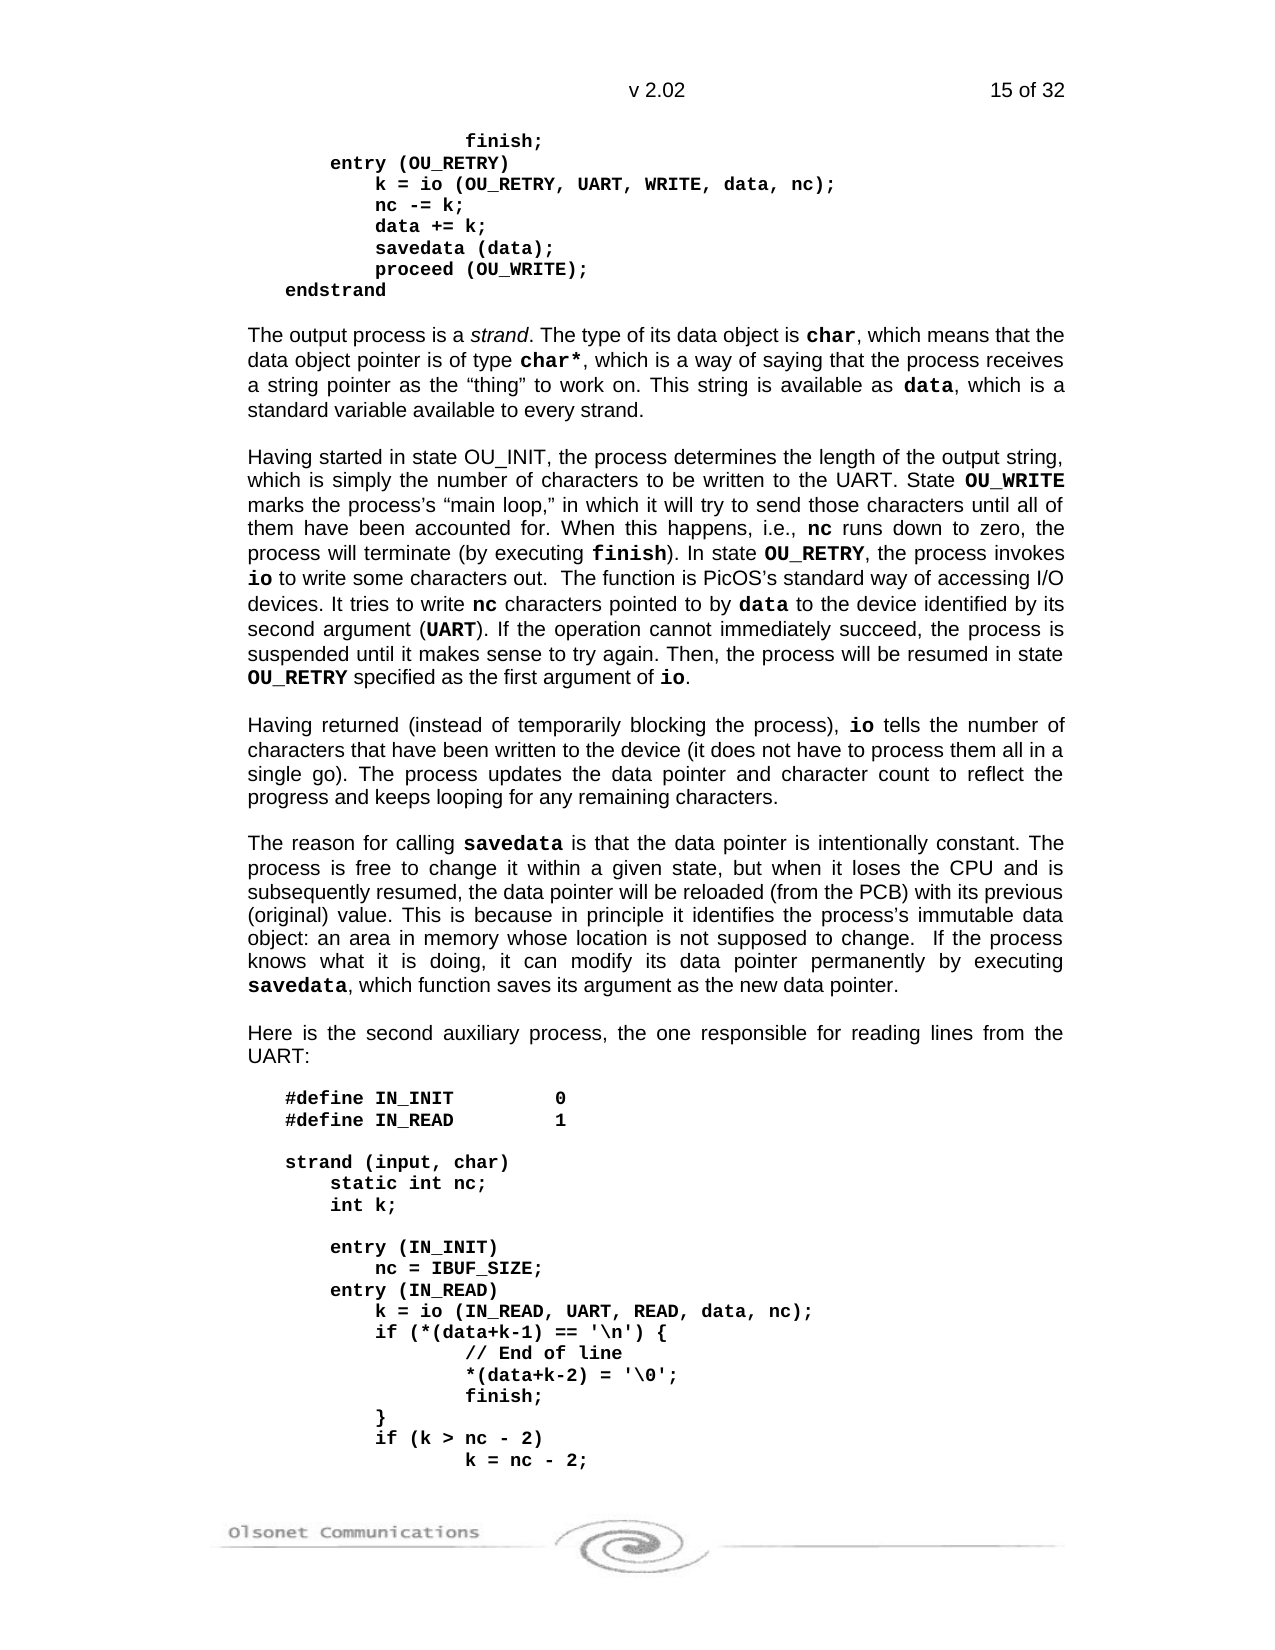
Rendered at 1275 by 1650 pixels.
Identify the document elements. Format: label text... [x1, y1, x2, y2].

text finish; [285, 132, 1065, 153]
text strand (input, char) [285, 1153, 1065, 1174]
text Here is the second auxiliary process, the one responsible for reading lines from the UART: [247, 1021, 1065, 1068]
text The reason for calling savedata is that the data pointer is intentionally constant. The process is free to change it within a given state, but when it loses the CPU and is subsequently resumed, the data pointer will be reloaded (from the PCB) with its previous (original) value. This is because in principle it identifies the process’s immutable data object: an area in memory whose location is not supposed to change. If the process knows what it is doing, it can modify its data pointer permanently by executing savedata, which function saves its argument as the new data pointer. [247, 832, 1065, 998]
picture [210, 1504, 1065, 1596]
text Having returned (instead of temporarily blocking the process), io tells the number of characters that have been written to the device (it does not have to process them all in a single go). The process updates the data pointer and character count to reflect the progress and keeps looping for any remaining characters. [247, 714, 1065, 809]
text if (k > nc - 2) [285, 1429, 1065, 1450]
text int k; [285, 1195, 1065, 1217]
text // End of line [285, 1344, 1065, 1365]
text entry (IN_INIT) [285, 1238, 1065, 1259]
text entry (OU_RETRY) [285, 153, 1065, 175]
text k = io (OU_RETRY, UART, WRITE, data, nc); [285, 175, 1065, 196]
text #define IN_READ 1 [285, 1110, 1065, 1132]
text k = io (IN_READ, UART, READ, data, nc); [285, 1302, 1065, 1323]
text data += k; [285, 217, 1065, 238]
text k = nc - 2; [285, 1450, 1065, 1472]
text proceed (OU_WRITE); [285, 260, 1065, 281]
text The output process is a strand. The type of its data object is char, which means that the data object pointer is of type char*, which is a way of saying that the process receives a string pointer as the “thing” to work on. This string is available as data, which is a standard variable available to every strand. [247, 323, 1065, 422]
text static int nc; [285, 1174, 1065, 1195]
text nc = IBUF_SIZE; [285, 1259, 1065, 1280]
text finish; [285, 1387, 1065, 1408]
text endstrand [285, 281, 1065, 302]
text } [285, 1408, 1065, 1429]
text if (*(data+k-1) == '\n') { [285, 1323, 1065, 1344]
text *(data+k-2) = '\0'; [285, 1365, 1065, 1387]
text savedata (data); [285, 238, 1065, 260]
text Having started in state OU_INIT, the process determines the length of the output string, which is simply the number of characters to be written to the UART. State OU_WRITE marks the process’s “main loop,” in which it will try to send those characters until all of them have been accounted for. When this happens, i.e., nc runs down to zero, the process will terminate (by executing finish). In state OU_RETRY, the process invokes io to write some characters out. The function is PicOS’s standard way of accessing I/O devices. It tries to write nc characters pointed to by data to the device identified by its second argument (UART). If the operation cannot immediately succeed, the process is suspended until it makes sense to try again. Then, the process will be resumed in state OU_RETRY specified as the first argument of io. [247, 445, 1065, 691]
text #define IN_INIT 0 [285, 1089, 1065, 1110]
text nc -= k; [285, 196, 1065, 217]
text entry (IN_READ) [285, 1280, 1065, 1302]
